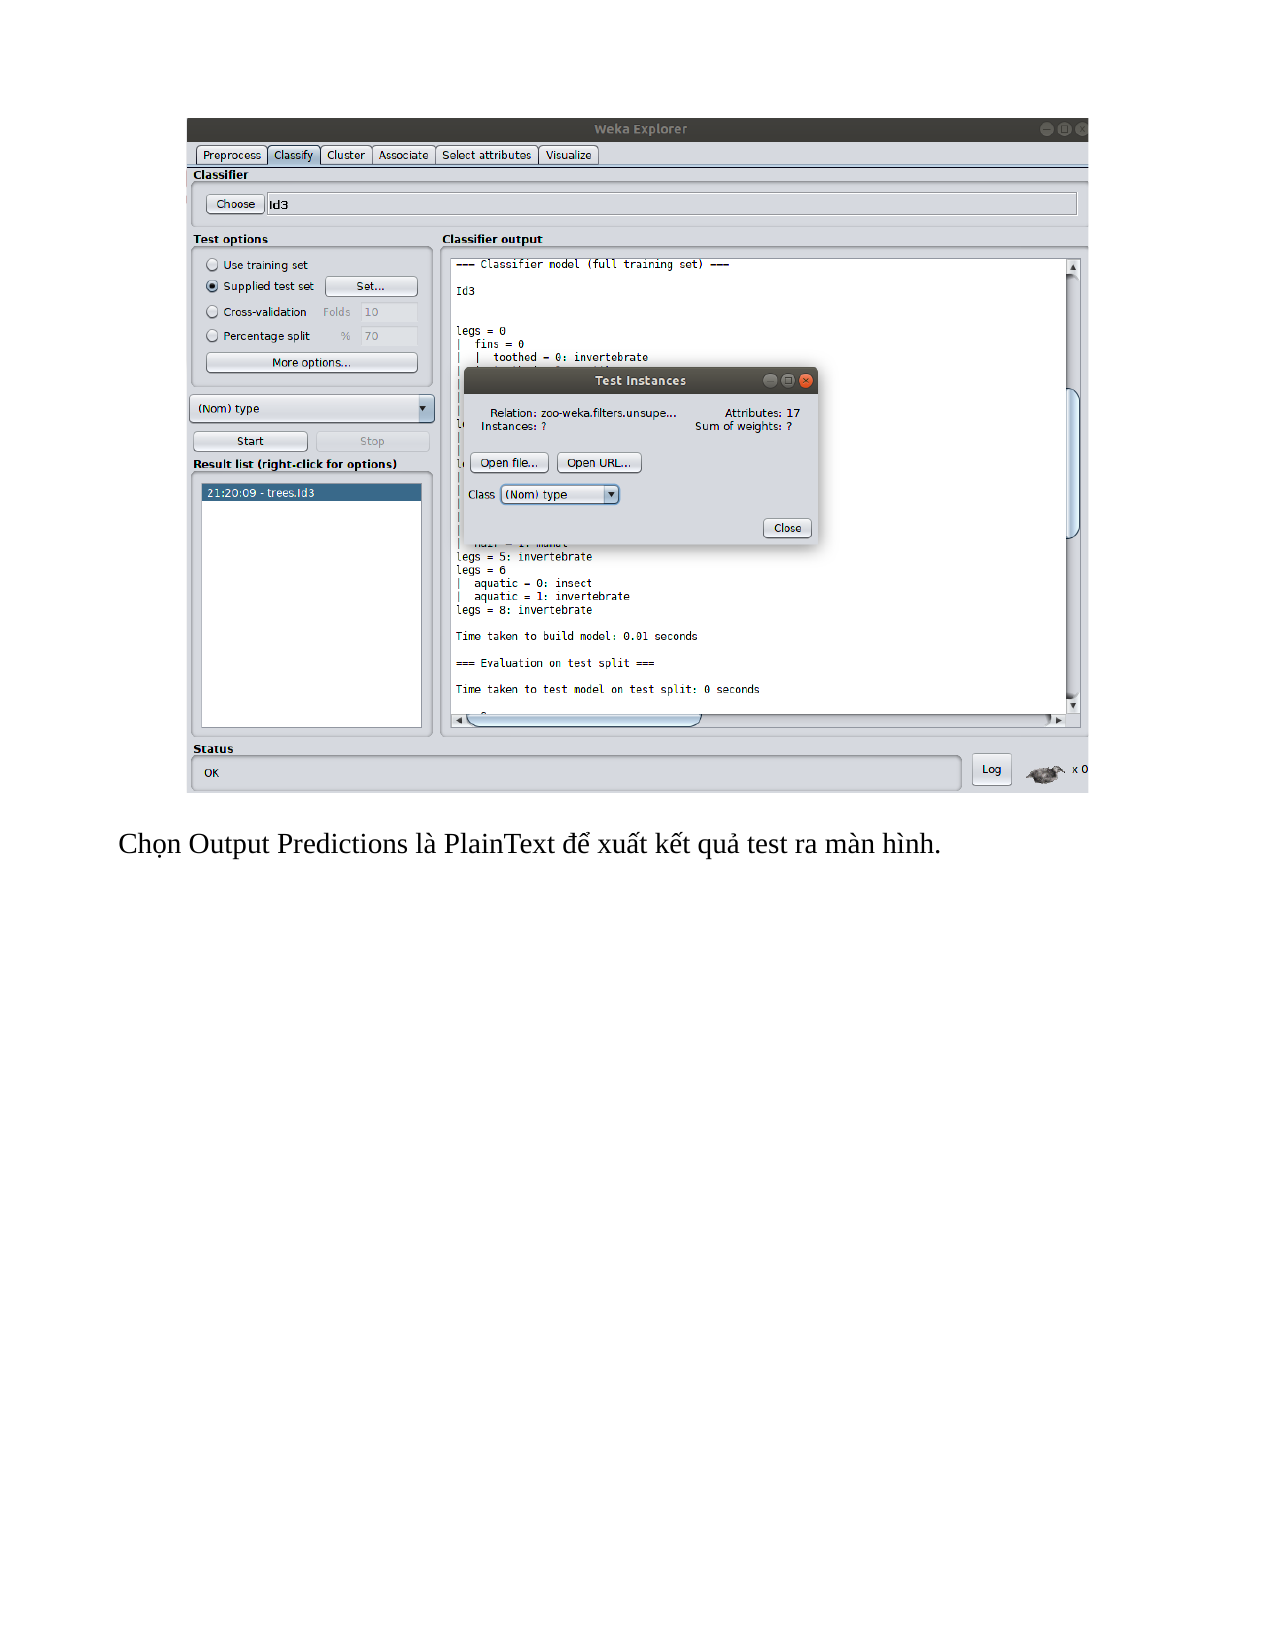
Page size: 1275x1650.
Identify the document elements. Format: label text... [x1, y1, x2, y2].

picture [186, 118, 1089, 793]
text Chọn Output Predictions là PlainText để xuất kết quả test ra màn hình. [118, 826, 1157, 859]
